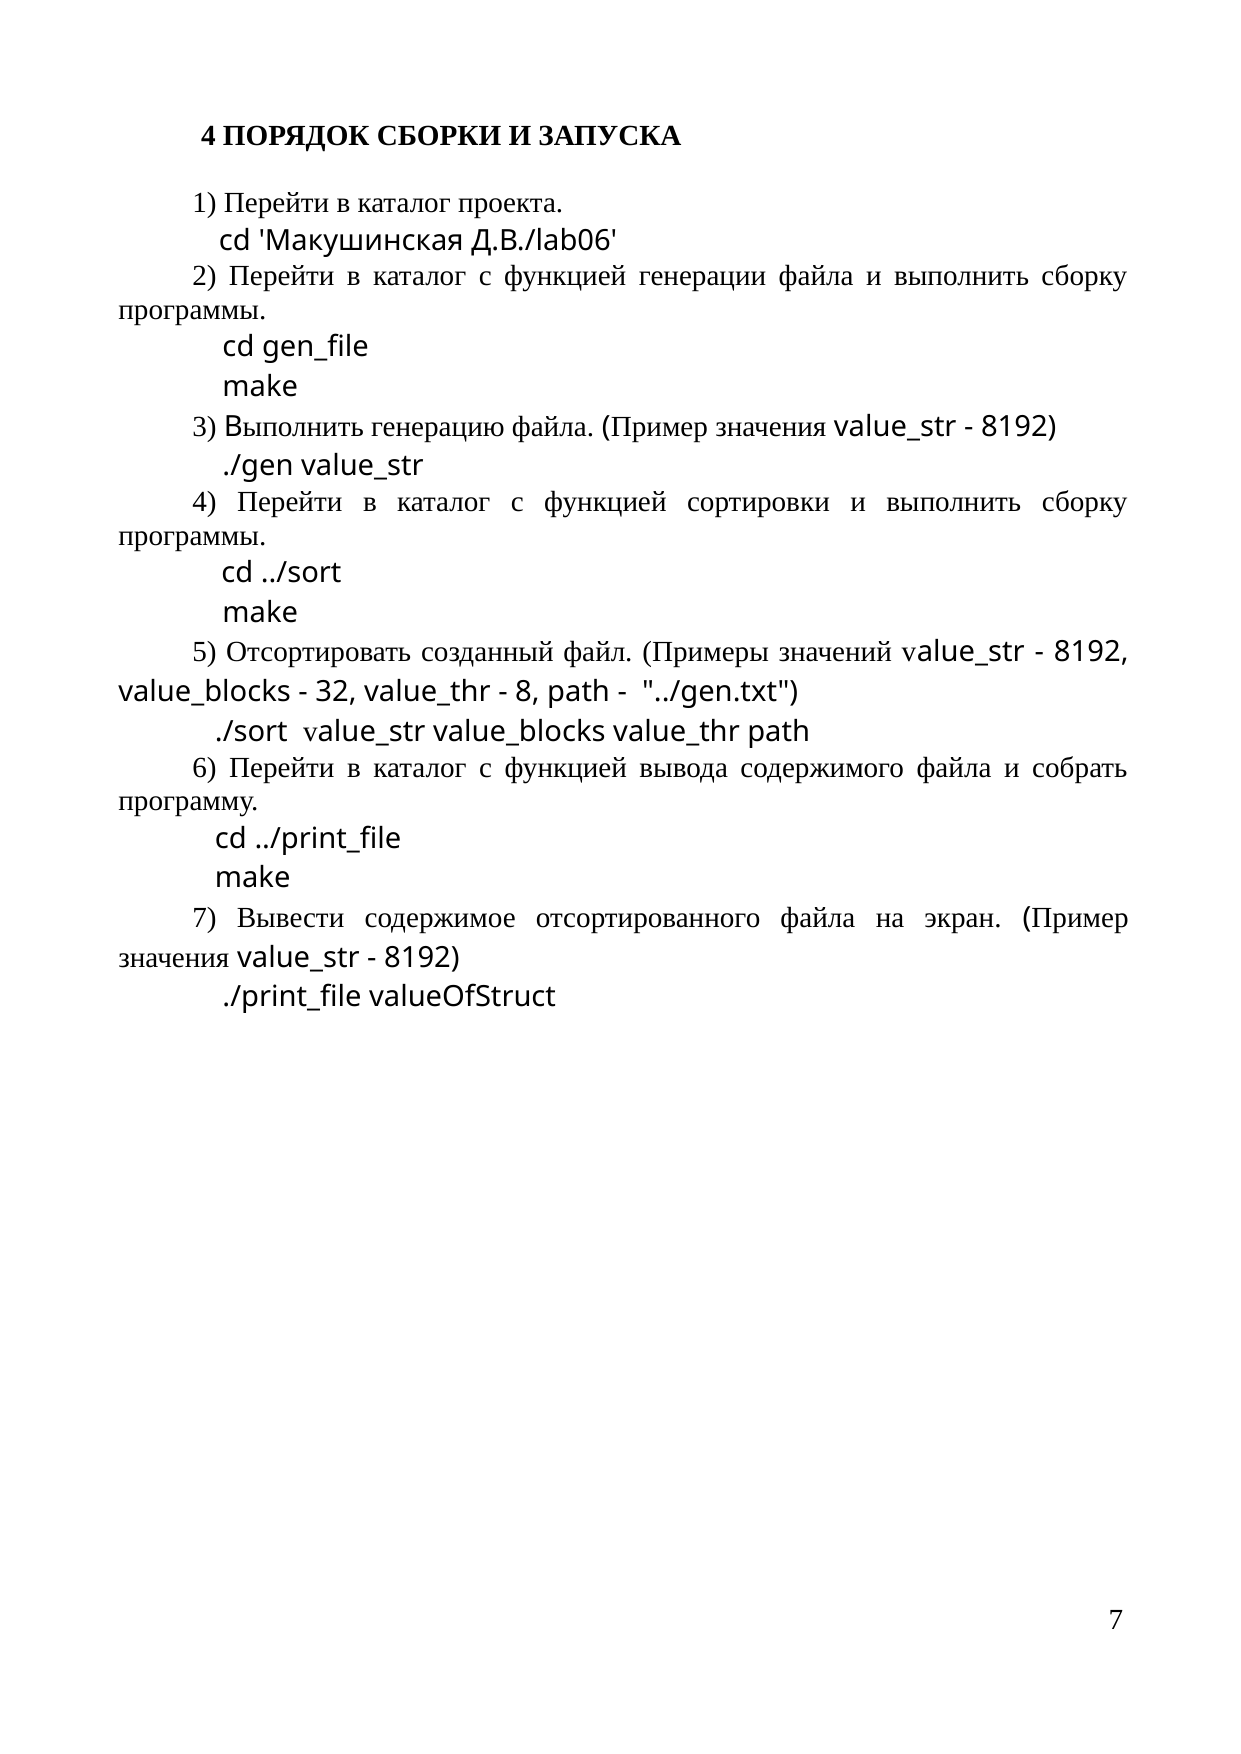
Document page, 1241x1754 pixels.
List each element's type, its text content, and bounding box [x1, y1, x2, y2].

text 2) Перейти в каталог с функцией генерации файла и выполнить сборку программы. [118, 258, 1128, 326]
text cd ../sort [118, 551, 1128, 591]
text 6) Перейти в каталог с функцией вывода содержимого файла и собрать программу. [118, 750, 1128, 817]
text 5) Отсортировать созданный файл. (Примеры значений value_str - 8192, value_blocks - 32, value_thr - 8, path - "../gen.txt") [118, 631, 1128, 710]
text cd 'Макушинская Д.В./lab06' [118, 219, 1128, 258]
text make [118, 365, 1128, 405]
text ./print_file valueOfStruct [118, 976, 1128, 1015]
text 1) Перейти в каталог проекта. [118, 185, 1128, 219]
text cd gen_file [118, 326, 1128, 365]
text 7) Вывести содержимое отсортированного файла на экран. (Пример значения value_str - 8192) [118, 896, 1128, 976]
text 3) Выполнить генерацию файла. (Пример значения value_str - 8192) [118, 405, 1128, 444]
text make [118, 591, 1128, 631]
text ./gen value_str [118, 444, 1128, 484]
text cd ../print_file [118, 817, 1128, 857]
text make [118, 857, 1128, 896]
text ./sort value_str value_blocks value_thr path [118, 710, 1128, 750]
text 4 ПОРЯДОК СБОРКИ И ЗАПУСКА [118, 118, 1128, 152]
text 4) Перейти в каталог с функцией сортировки и выполнить сборку программы. [118, 484, 1128, 551]
